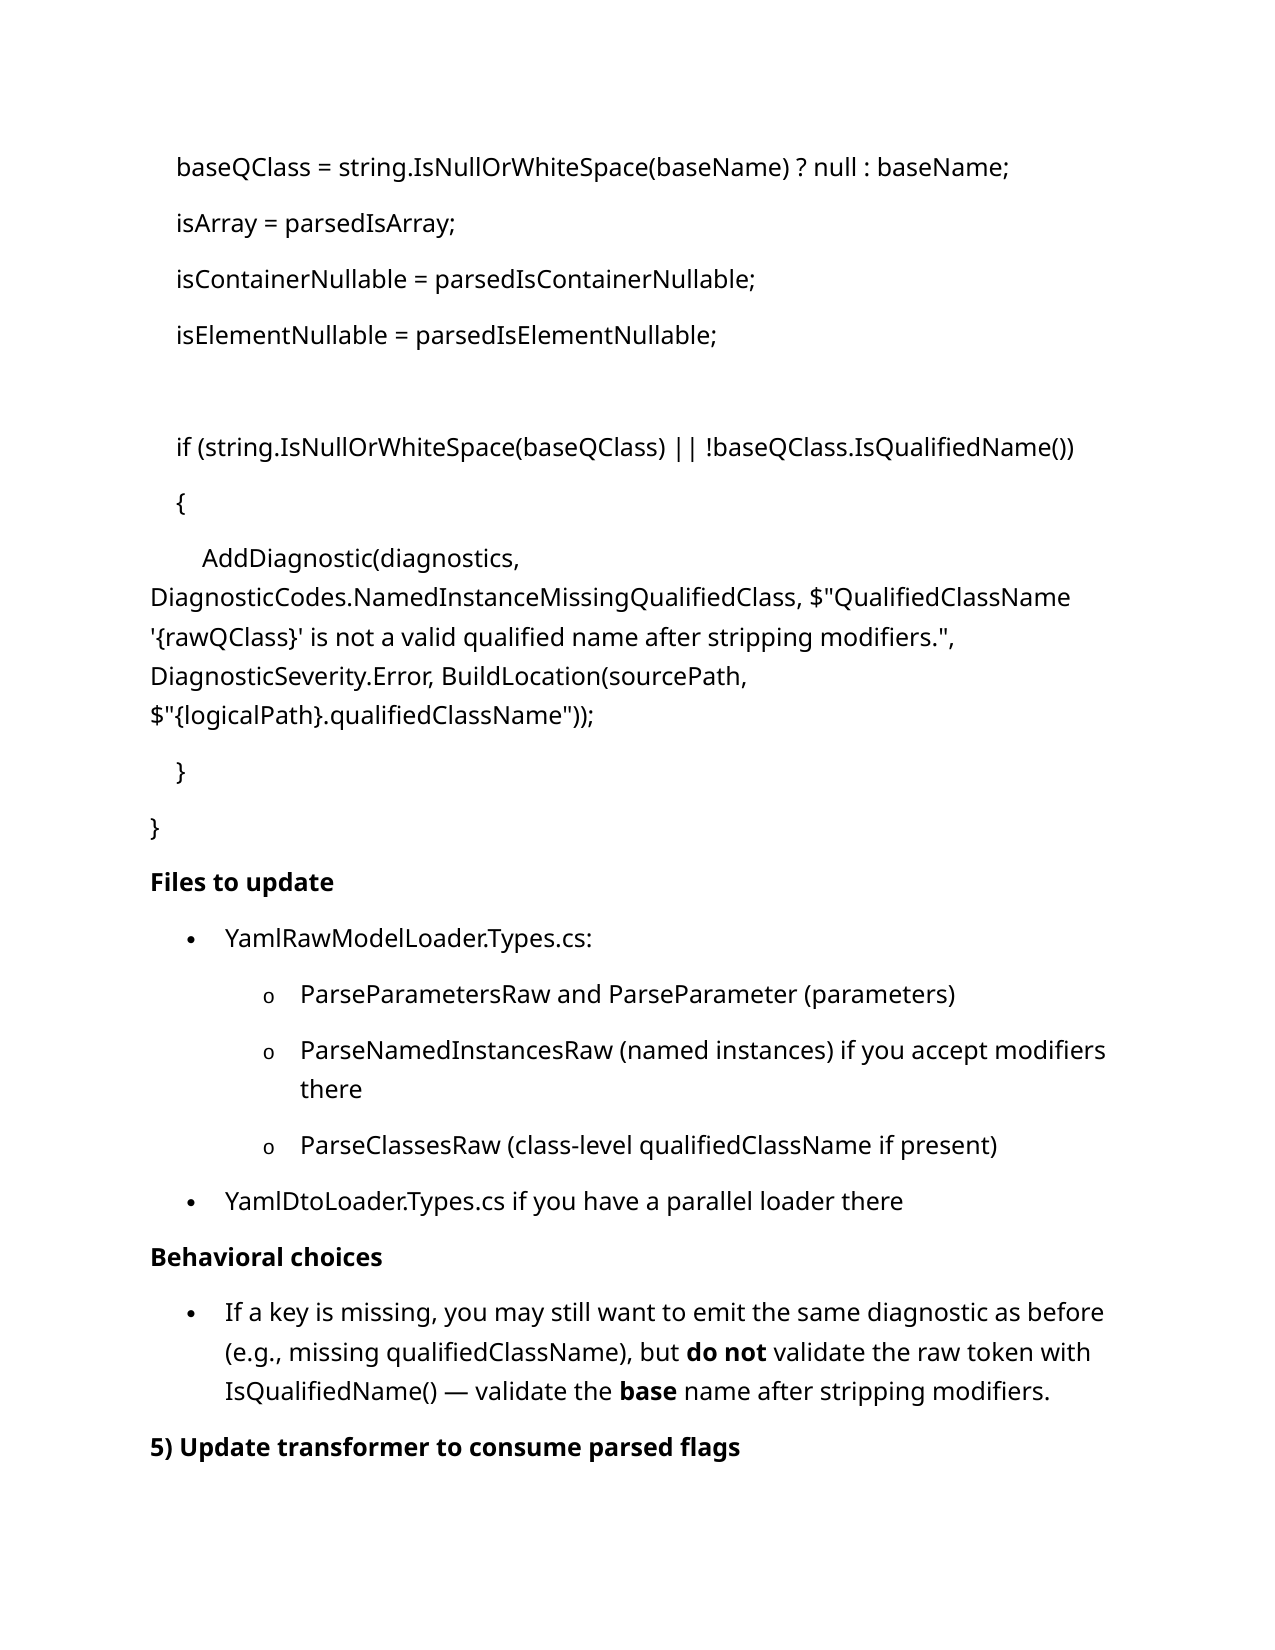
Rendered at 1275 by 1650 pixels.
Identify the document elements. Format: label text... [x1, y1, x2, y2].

text { [150, 485, 1125, 519]
text AddDiagnostic(diagnostics, DiagnosticCodes.NamedInstanceMissingQualifiedClass, $"QualifiedClassName '{rawQClass}' is not a valid qualified name after stripping modifiers.", DiagnosticSeverity.Error, BuildLocation(sourcePath, $"{logicalPath}.qualifiedClassName")); [150, 541, 1125, 732]
list If a key is missing, you may still want to emit the same diagnostic as before (e.g., missing qualifiedClassName), but do not validate the raw token with IsQualifiedName() — validate the base name after stripping modifiers. [187, 1295, 1125, 1407]
list ParseClassesRaw (class-level qualifiedClassName if present) [262, 1127, 1125, 1162]
text } [150, 809, 1125, 843]
text Behavioral choices [150, 1239, 1125, 1273]
list ParseParametersRaw and ParseParameter (parameters) [262, 977, 1125, 1011]
text isArray = parsedIsArray; [150, 206, 1125, 240]
text Files to update [150, 865, 1125, 899]
text } [150, 753, 1125, 787]
text 5) Update transformer to consume parsed flags [150, 1429, 1125, 1463]
text isContainerNullable = parsedIsContainerNullable; [150, 262, 1125, 296]
list YamlRawModelLoader.Types.cs: [187, 921, 1125, 955]
text if (string.IsNullOrWhiteSpace(baseQClass) || !baseQClass.IsQualifiedName()) [150, 429, 1125, 463]
text isElementNullable = parsedIsElementNullable; [150, 317, 1125, 352]
text baseQClass = string.IsNullOrWhiteSpace(baseName) ? null : baseName; [150, 150, 1125, 184]
list YamlDtoLoader.Types.cs if you have a parallel loader there [187, 1183, 1125, 1217]
list ParseNamedInstancesRaw (named instances) if you accept modifiers there [262, 1032, 1125, 1106]
